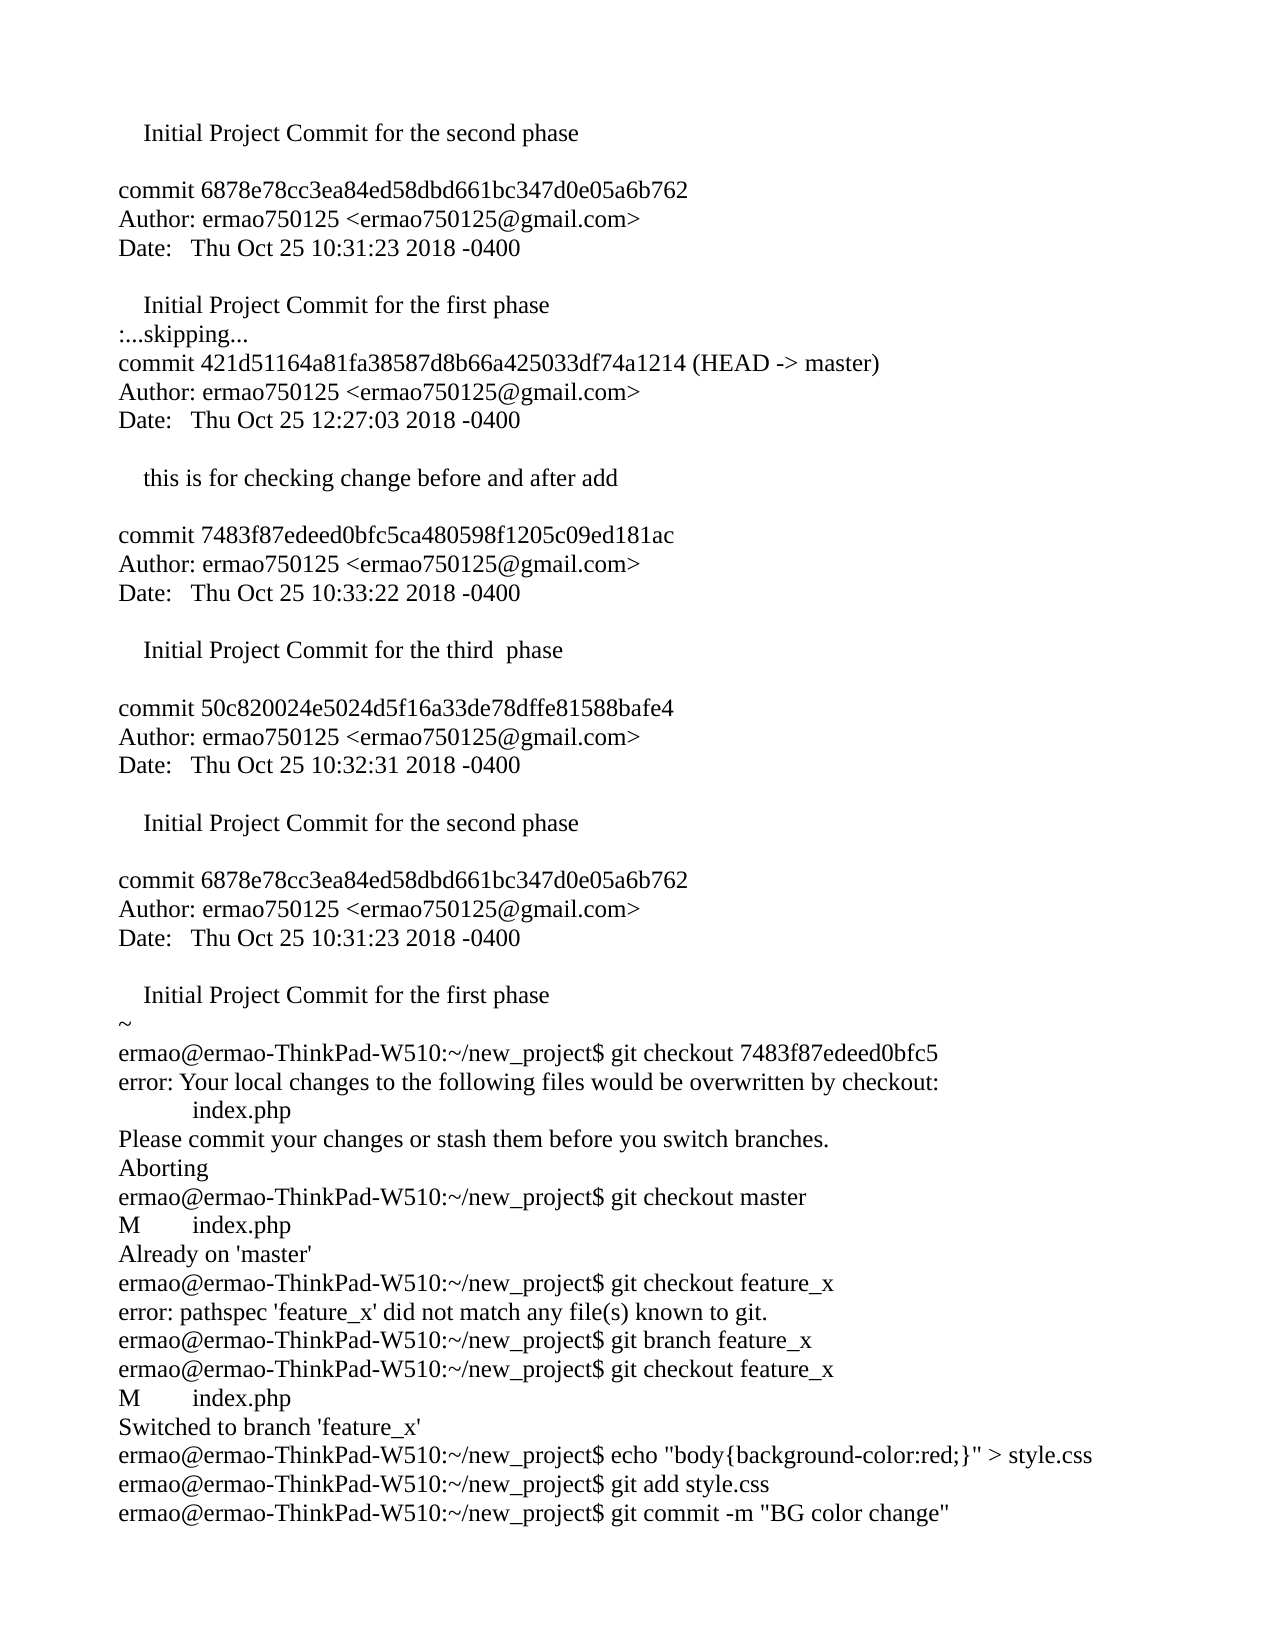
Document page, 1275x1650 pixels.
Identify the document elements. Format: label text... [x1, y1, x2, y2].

text Switched to branch 'feature_x' [118, 1412, 1157, 1441]
text Date: Thu Oct 25 10:31:23 2018 -0400 [118, 923, 1157, 952]
text M index.php [118, 1383, 1157, 1412]
text commit 6878e78cc3ea84ed58dbd661bc347d0e05a6b762 [118, 176, 1157, 204]
text commit 421d51164a81fa38587d8b66a425033df74a1214 (HEAD -> master) [118, 348, 1157, 377]
text Please commit your changes or stash them before you switch branches. [118, 1124, 1157, 1153]
text M index.php [118, 1211, 1157, 1239]
text Aborting [118, 1153, 1157, 1182]
text Author: ermao750125 <ermao750125@gmail.com> [118, 722, 1157, 751]
text Author: ermao750125 <ermao750125@gmail.com> [118, 549, 1157, 578]
text ermao@ermao-ThinkPad-W510:~/new_project$ git checkout feature_x [118, 1354, 1157, 1383]
text ~ [118, 1009, 1157, 1038]
text Initial Project Commit for the third phase [118, 636, 1157, 664]
text commit 7483f87edeed0bfc5ca480598f1205c09ed181ac [118, 521, 1157, 549]
text Initial Project Commit for the first phase [118, 981, 1157, 1009]
text Initial Project Commit for the first phase [118, 291, 1157, 319]
text commit 50c820024e5024d5f16a33de78dffe81588bafe4 [118, 693, 1157, 722]
text index.php [118, 1096, 1157, 1124]
text ermao@ermao-ThinkPad-W510:~/new_project$ git commit -m "BG color change" [118, 1498, 1157, 1527]
text ermao@ermao-ThinkPad-W510:~/new_project$ git checkout 7483f87edeed0bfc5 [118, 1038, 1157, 1067]
text ermao@ermao-ThinkPad-W510:~/new_project$ git checkout feature_x [118, 1268, 1157, 1297]
text Author: ermao750125 <ermao750125@gmail.com> [118, 377, 1157, 406]
text :...skipping... [118, 319, 1157, 348]
text ermao@ermao-ThinkPad-W510:~/new_project$ echo "body{background-color:red;}" > style.css [118, 1441, 1157, 1469]
text Author: ermao750125 <ermao750125@gmail.com> [118, 894, 1157, 923]
text Date: Thu Oct 25 10:33:22 2018 -0400 [118, 578, 1157, 607]
text Date: Thu Oct 25 12:27:03 2018 -0400 [118, 406, 1157, 434]
text ermao@ermao-ThinkPad-W510:~/new_project$ git branch feature_x [118, 1326, 1157, 1354]
text Author: ermao750125 <ermao750125@gmail.com> [118, 204, 1157, 233]
text error: pathspec 'feature_x' did not match any file(s) known to git. [118, 1297, 1157, 1326]
text Initial Project Commit for the second phase [118, 118, 1157, 147]
text ermao@ermao-ThinkPad-W510:~/new_project$ git checkout master [118, 1182, 1157, 1211]
text this is for checking change before and after add [118, 463, 1157, 492]
text Date: Thu Oct 25 10:31:23 2018 -0400 [118, 233, 1157, 262]
text commit 6878e78cc3ea84ed58dbd661bc347d0e05a6b762 [118, 866, 1157, 894]
text Already on 'master' [118, 1239, 1157, 1268]
text Initial Project Commit for the second phase [118, 808, 1157, 837]
text Date: Thu Oct 25 10:32:31 2018 -0400 [118, 751, 1157, 779]
text ermao@ermao-ThinkPad-W510:~/new_project$ git add style.css [118, 1469, 1157, 1498]
text error: Your local changes to the following files would be overwritten by checkout: [118, 1067, 1157, 1096]
